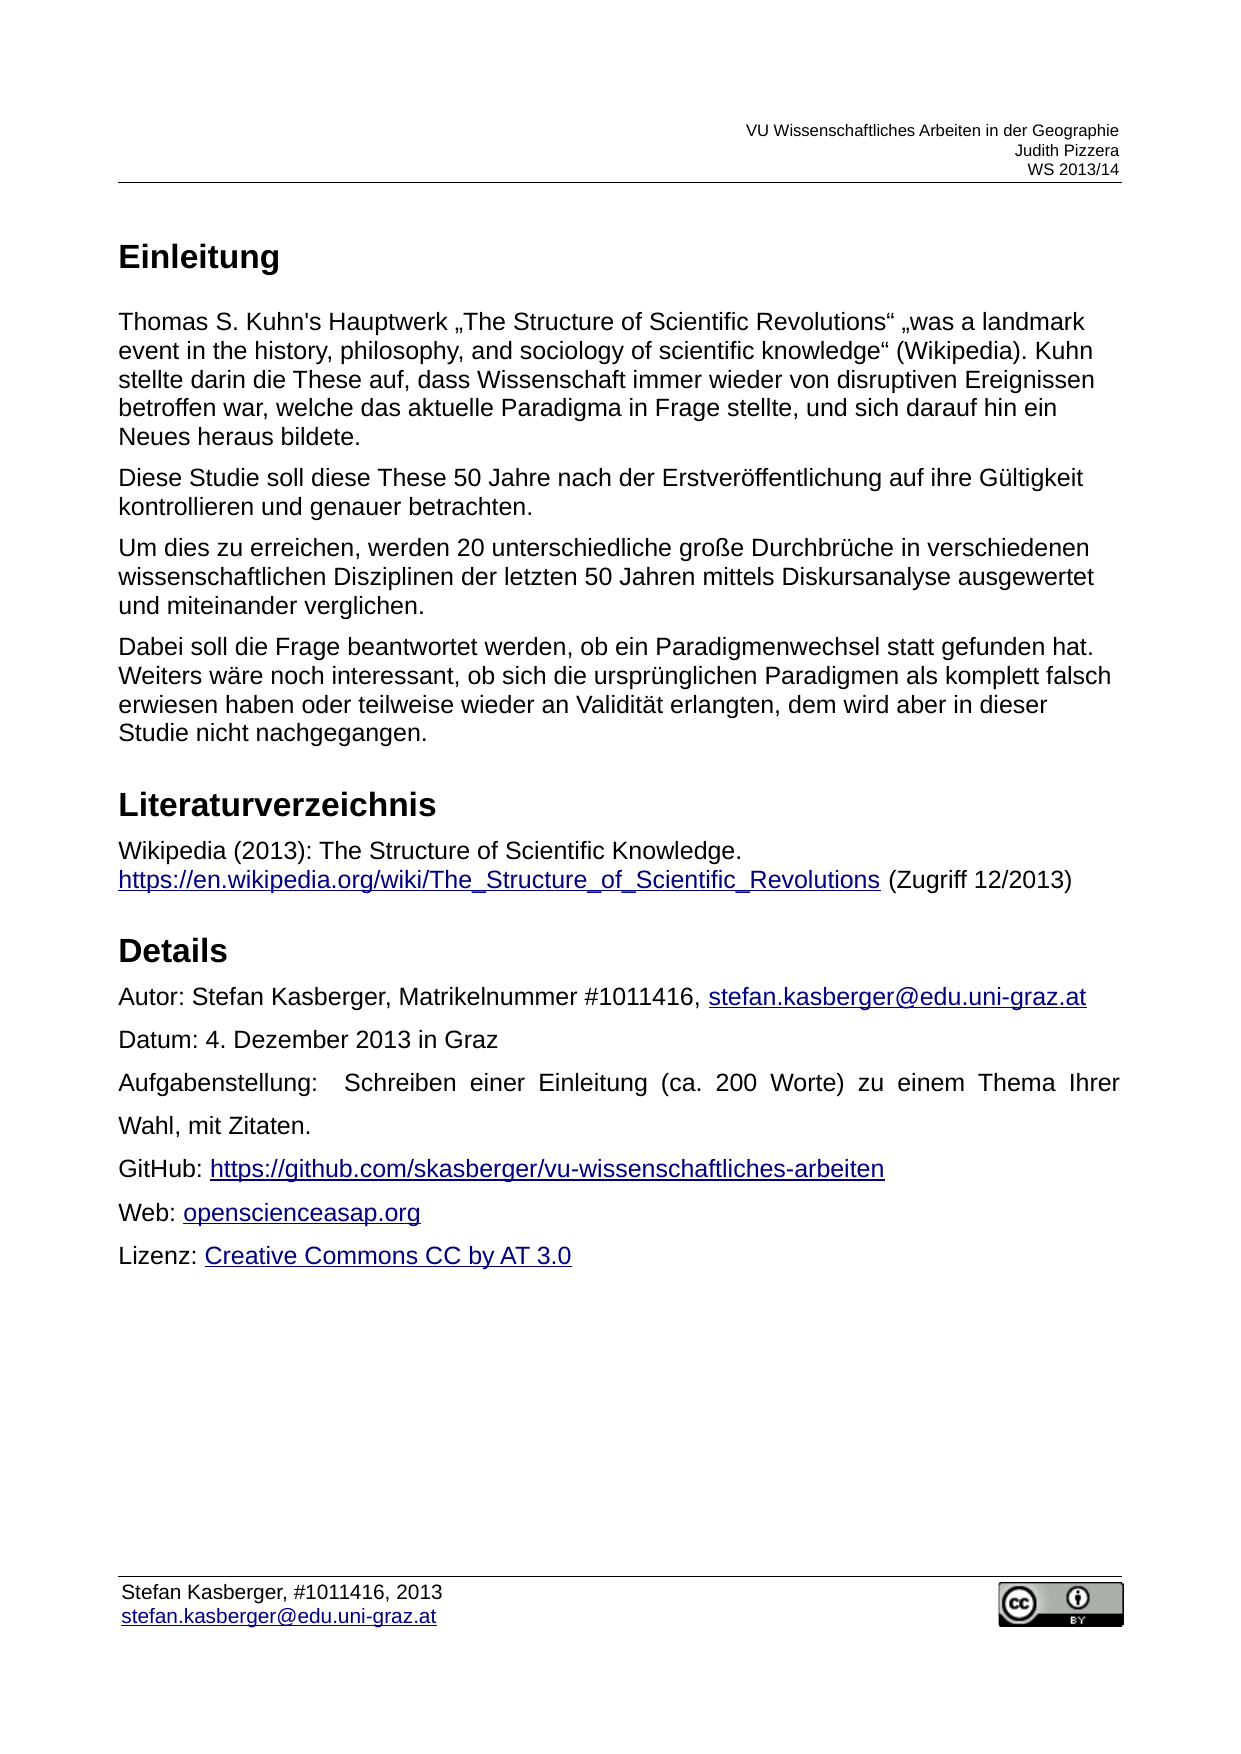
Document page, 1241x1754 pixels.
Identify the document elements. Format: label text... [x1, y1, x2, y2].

text Dabei soll die Frage beantwortet werden, ob ein Paradigmenwechsel statt gefunden hat. Weiters wäre noch interessant, ob sich die ursprünglichen Paradigmen als komplett falsch erwiesen haben oder teilweise wieder an Validität erlangten, dem wird aber in dieser Studie nicht nachgegangen. [118, 632, 1122, 747]
text Thomas S. Kuhn's Hauptwerk „The Structure of Scientific Revolutions“ „was a landmark event in the history, philosophy, and sociology of scientific knowledge“ (Wikipedia). Kuhn stellte darin die These auf, dass Wissenschaft immer wieder von disruptiven Ereignissen betroffen war, welche das aktuelle Paradigma in Frage stellte, und sich darauf hin ein Neues heraus bildete. [118, 307, 1122, 451]
text GitHub: https://github.com/skasberger/vu-wissenschaftliches-arbeiten [118, 1154, 1122, 1183]
text Autor: Stefan Kasberger, Matrikelnummer #1011416, stefan.kasberger@edu.uni-graz.at [118, 982, 1122, 1011]
subtitle Einleitung [118, 237, 1122, 275]
text Wikipedia (2013): The Structure of Scientific Knowledge. https://en.wikipedia.org/wiki/The_Structure_of_Scientific_Revolutions (Zugriff 12/2013) [118, 836, 1122, 893]
text Datum: 4. Dezember 2013 in Graz [118, 1025, 1122, 1054]
subtitle Literaturverzeichnis [118, 785, 1122, 823]
text Aufgabenstellung: Schreiben einer Einleitung (ca. 200 Worte) zu einem Thema Ihrer Wahl, mit Zitaten. [118, 1068, 1122, 1140]
picture [998, 1582, 1124, 1627]
text Web: openscienceasap.org [118, 1198, 1122, 1226]
text Diese Studie soll diese These 50 Jahre nach der Erstveröffentlichung auf ihre Gültigkeit kontrollieren und genauer betrachten. [118, 463, 1122, 521]
subtitle Details [118, 931, 1122, 969]
text Um dies zu erreichen, werden 20 unterschiedliche große Durchbrüche in verschiedenen wissenschaftlichen Disziplinen der letzten 50 Jahren mittels Diskursanalyse ausgewertet und miteinander verglichen. [118, 533, 1122, 620]
text Lizenz: Creative Commons CC by AT 3.0 [118, 1241, 1122, 1269]
